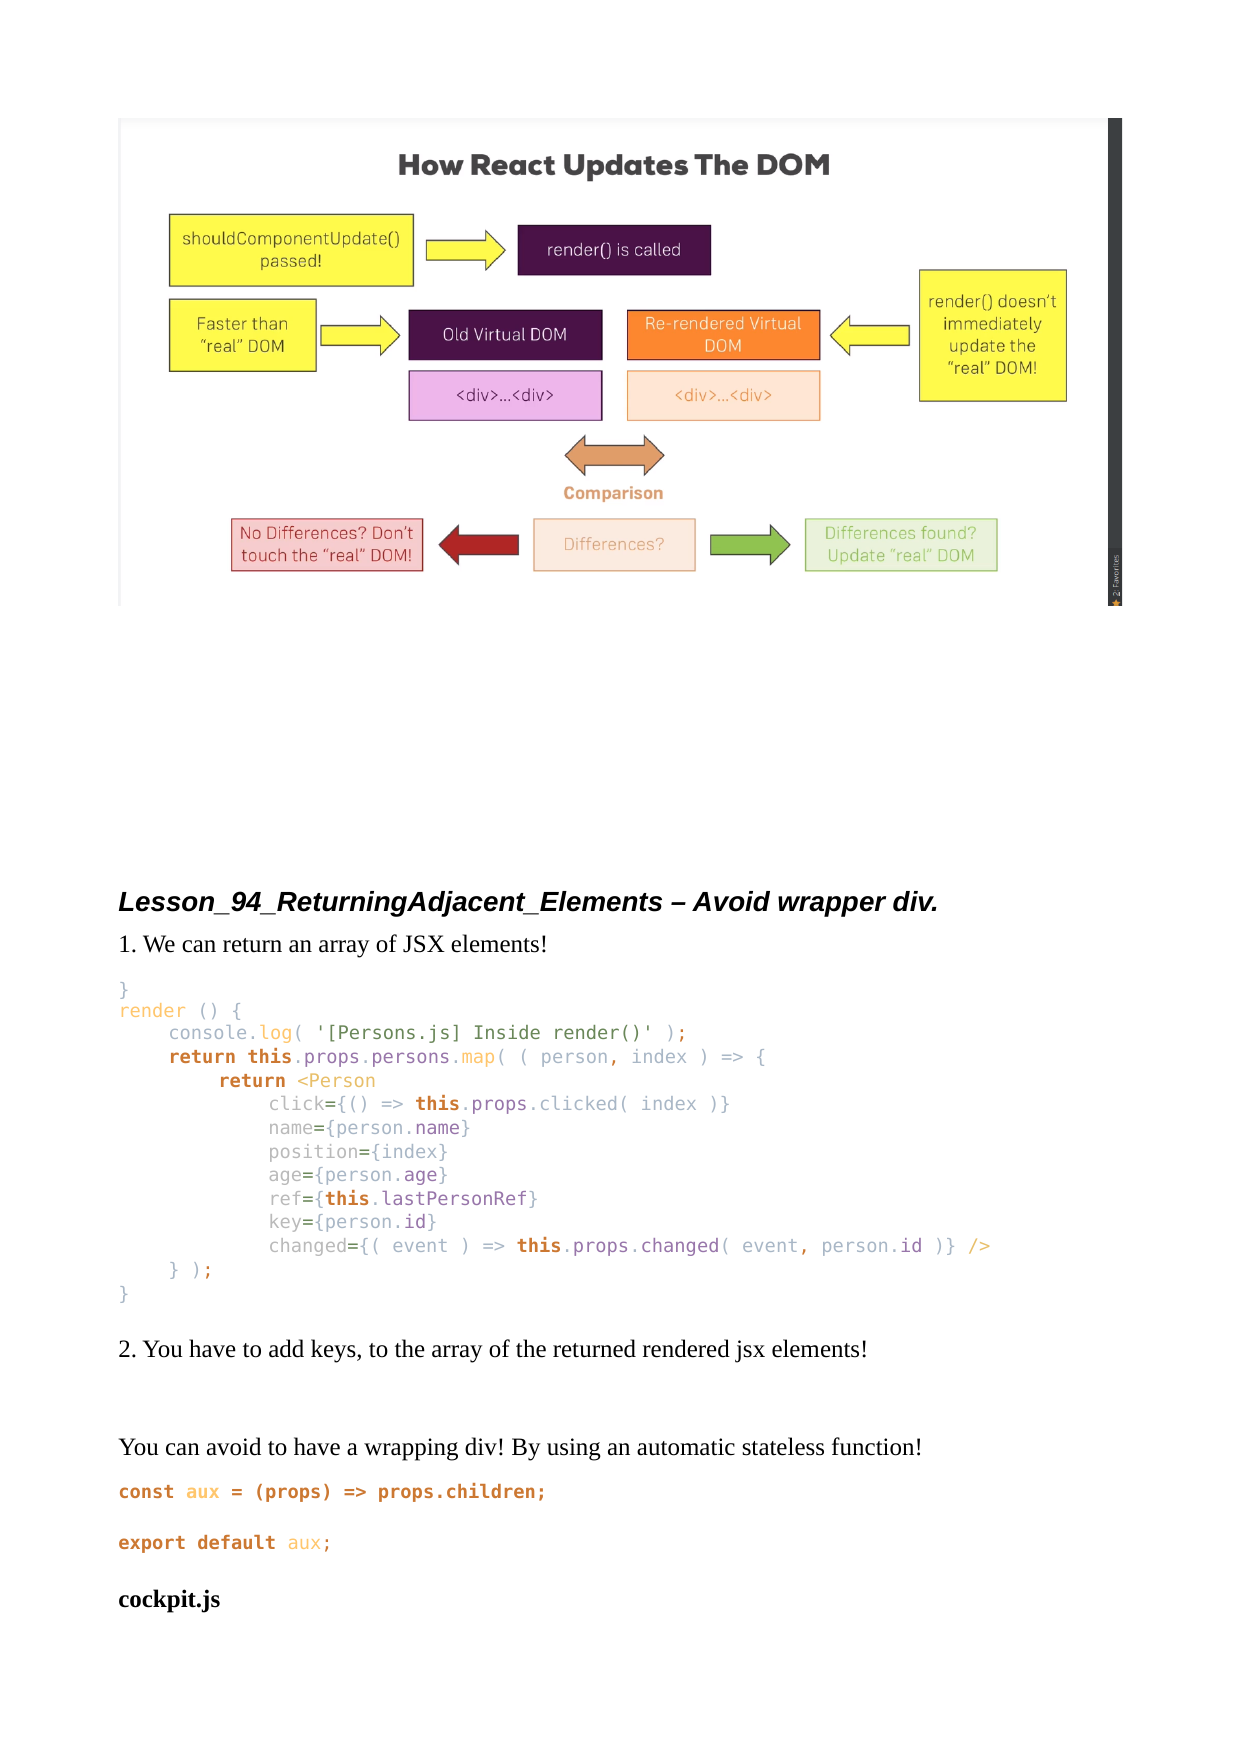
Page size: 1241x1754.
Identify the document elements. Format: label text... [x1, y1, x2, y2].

picture [118, 118, 1123, 606]
text changed={( event ) => this.props.changed( event, person.id )} /> [118, 1235, 1122, 1259]
text const aux = (props) => props.children; [118, 1481, 1122, 1503]
text return <Person [118, 1070, 1122, 1093]
text } ); [118, 1259, 1122, 1282]
text You can avoid to have a wrapping div! By using an automatic stateless function! [118, 1432, 1122, 1461]
text name={person.name} [118, 1117, 1122, 1141]
text } [118, 979, 1122, 1001]
text return this.props.persons.map( ( person, index ) => { [118, 1046, 1122, 1070]
text cockpit.js [118, 1584, 1122, 1612]
text 1. We can return an array of JSX elements! [118, 929, 1122, 958]
text export default aux; [118, 1532, 1122, 1554]
text 2. You have to add keys, to the array of the returned rendered jsx elements! [118, 1334, 1122, 1363]
text click={() => this.props.clicked( index )} [118, 1093, 1122, 1117]
text ref={this.lastPersonRef} [118, 1188, 1122, 1212]
text key={person.id} [118, 1212, 1122, 1235]
text position={index} [118, 1141, 1122, 1164]
text age={person.age} [118, 1164, 1122, 1188]
text console.log( '[Persons.js] Inside render()' ); [118, 1022, 1122, 1046]
text render () { [118, 1001, 1122, 1022]
subtitle Lesson_94_ReturningAdjacent_Elements – Avoid wrapper div. [118, 885, 1122, 917]
text } [118, 1282, 1122, 1304]
